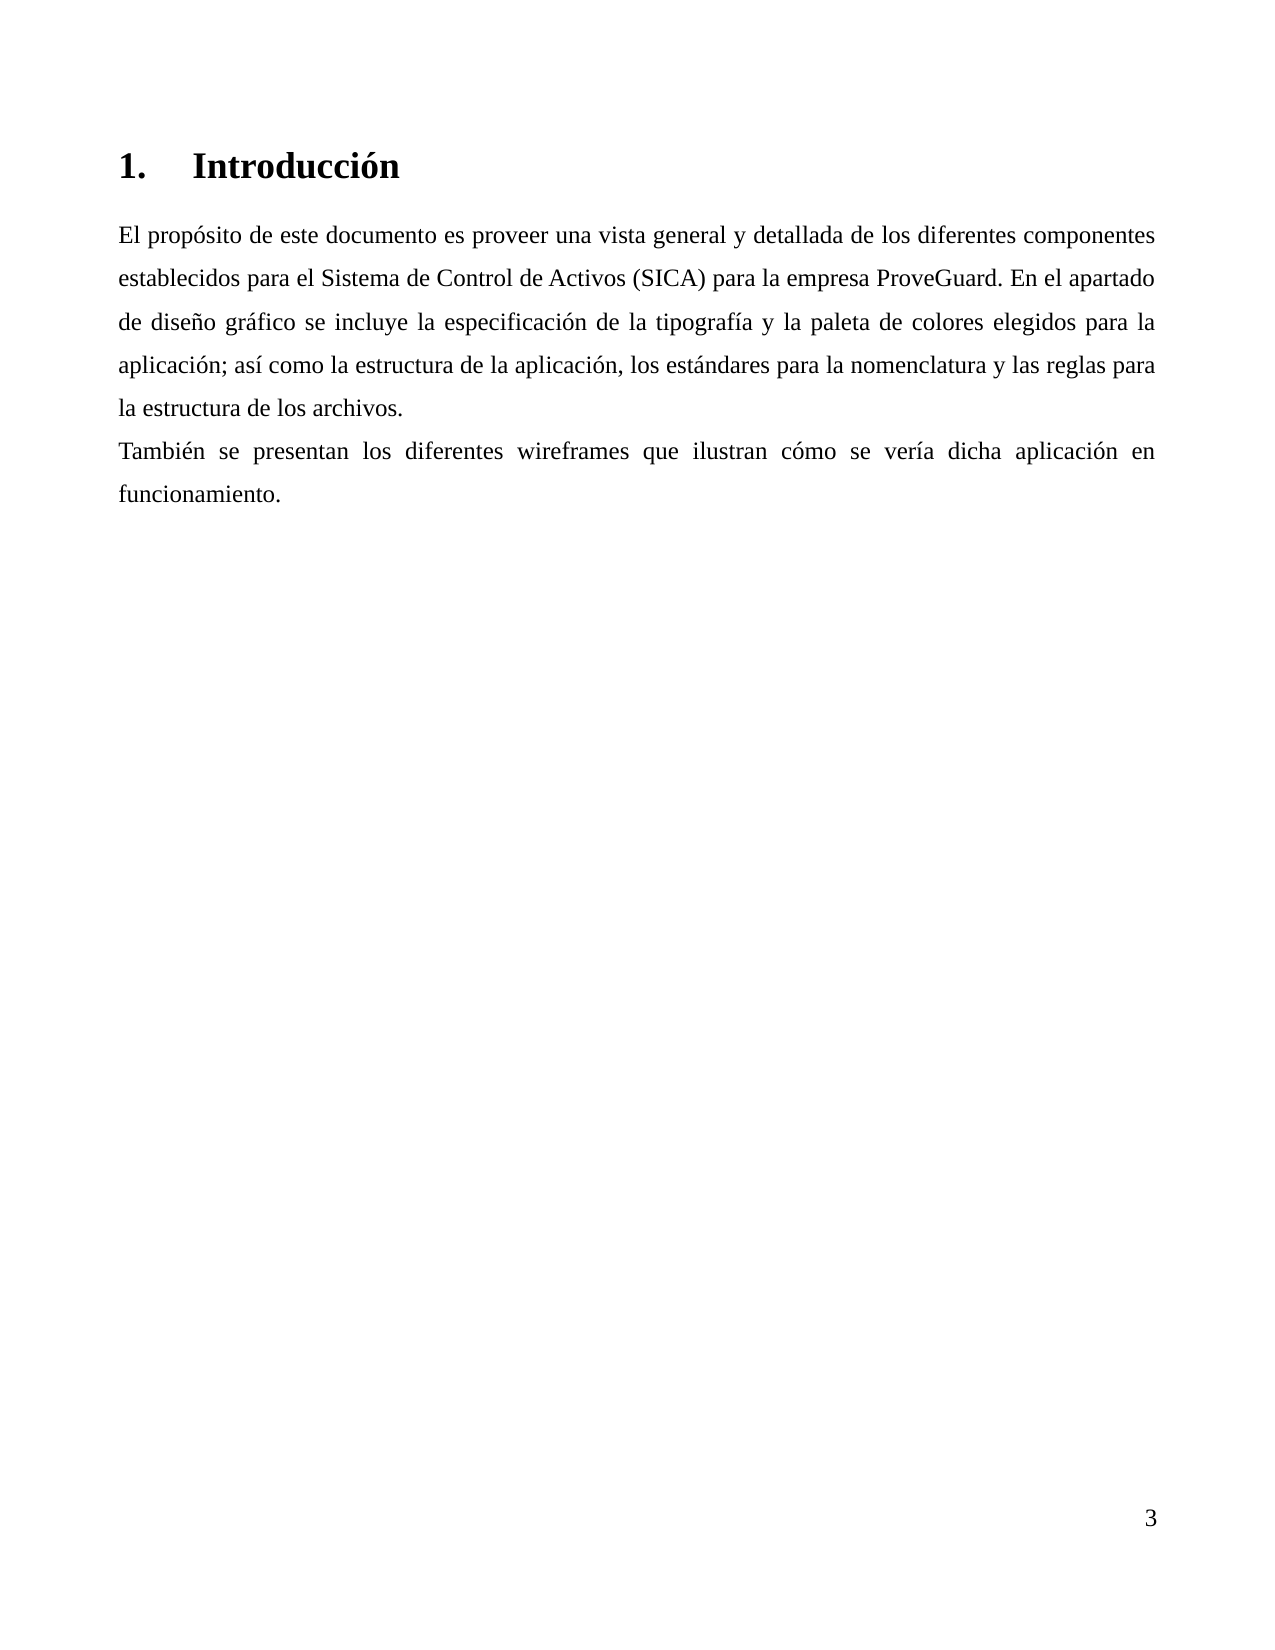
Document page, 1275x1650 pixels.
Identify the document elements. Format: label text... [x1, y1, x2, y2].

subtitle Introducción [118, 143, 1157, 186]
text También se presentan los diferentes wireframes que ilustran cómo se vería dicha aplicación en funcionamiento. [118, 436, 1157, 508]
text El propósito de este documento es proveer una vista general y detallada de los diferentes componentes establecidos para el Sistema de Control de Activos (SICA) para la empresa ProveGuard. En el apartado de diseño gráfico se incluye la especificación de la tipografía y la paleta de colores elegidos para la aplicación; así como la estructura de la aplicación, los estándares para la nomenclatura y las reglas para la estructura de los archivos. [118, 220, 1157, 422]
